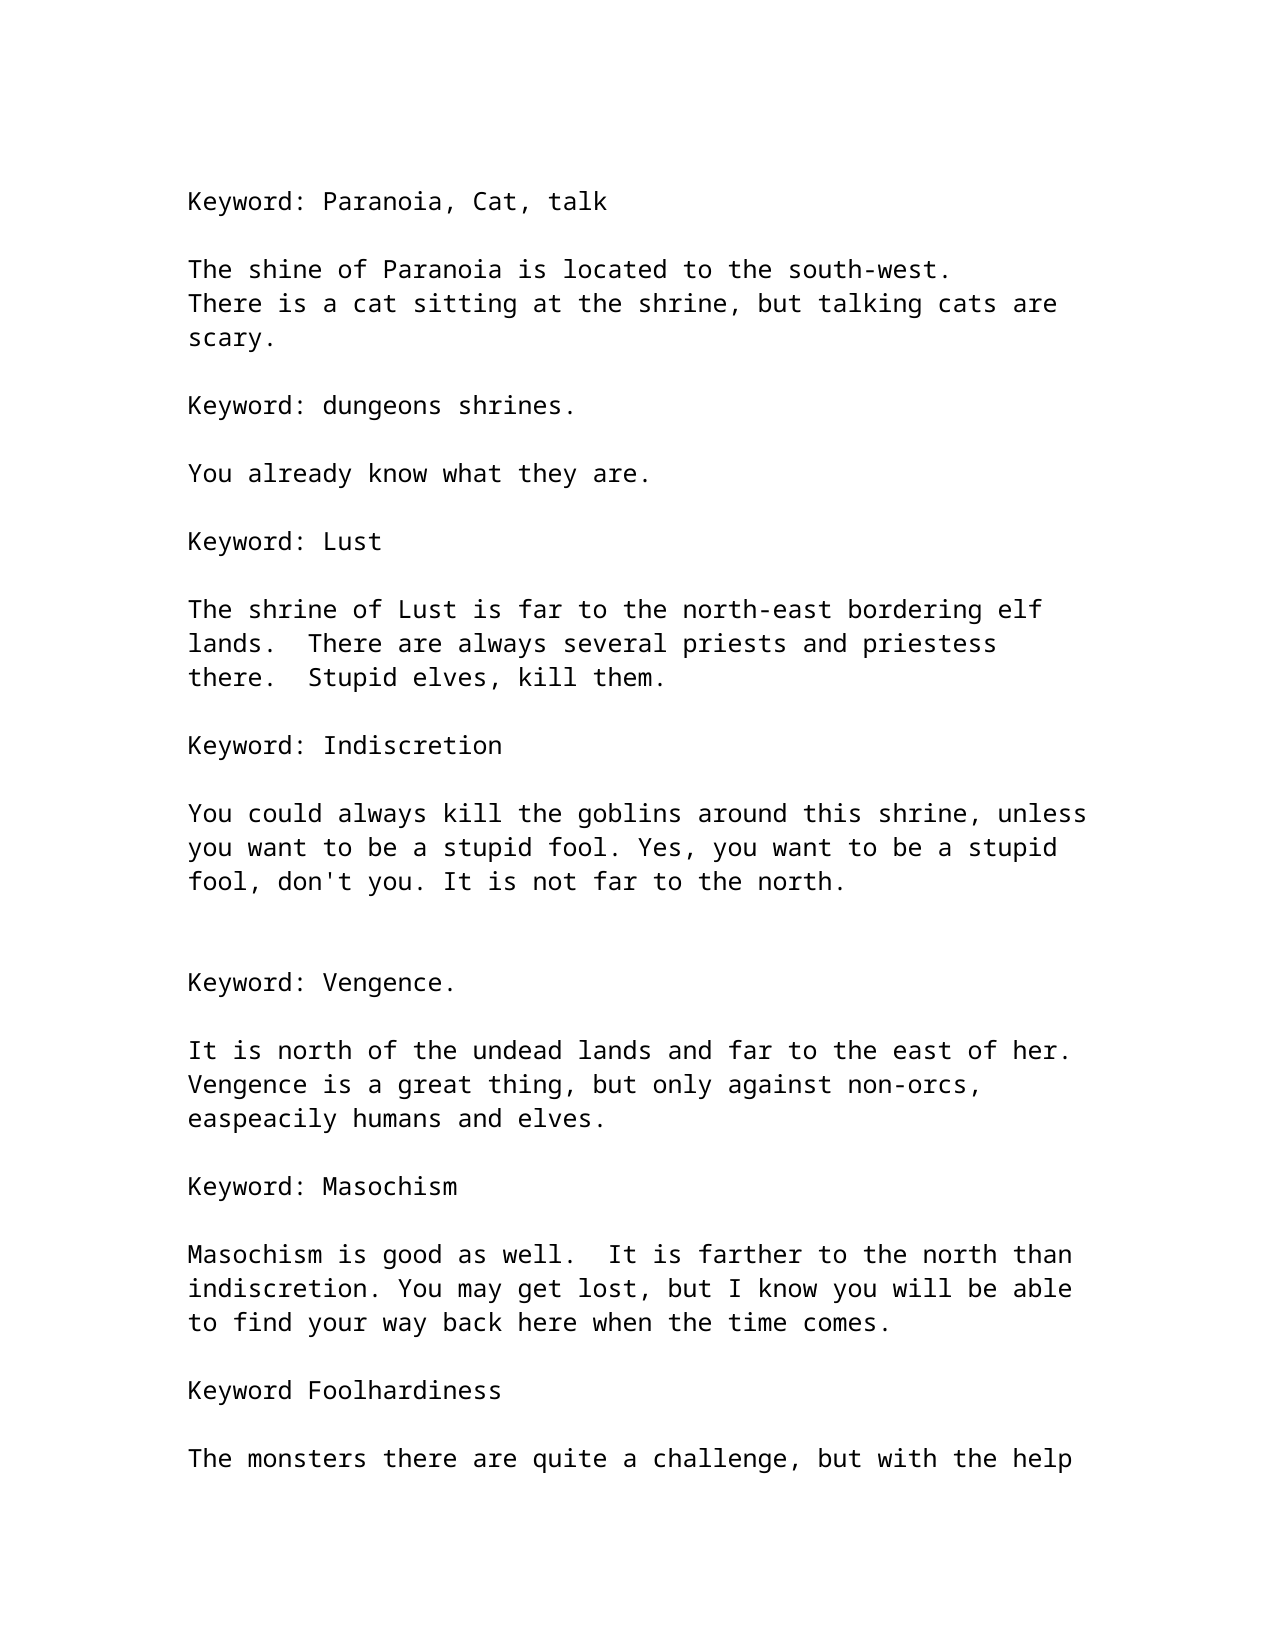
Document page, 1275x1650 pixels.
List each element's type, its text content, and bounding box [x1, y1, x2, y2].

text Keyword Foolhardiness [187, 1372, 1087, 1406]
text You already know what they are. [187, 456, 1087, 489]
text You could always kill the goblins around this shrine, unless you want to be a stupid fool. Yes, you want to be a stupid fool, don't you. It is not far to the north. [187, 795, 1087, 897]
text Keyword: Indiscretion [187, 727, 1087, 761]
text Keyword: Vengence. [187, 965, 1087, 999]
text Keyword: Paranoia, Cat, talk [187, 184, 1087, 218]
text Keyword: dungeons shrines. [187, 388, 1087, 422]
text Masochism is good as well. It is farther to the north than indiscretion. You may get lost, but I know you will be able to find your way back here when the time comes. [187, 1237, 1087, 1338]
text The monsters there are quite a challenge, but with the help [187, 1440, 1087, 1474]
text It is north of the undead lands and far to the east of her. Vengence is a great thing, but only against non-orcs, easpeacily humans and elves. [187, 1033, 1087, 1135]
text There is a cat sitting at the shrine, but talking cats are scary. [187, 286, 1087, 354]
text The shine of Paranoia is located to the south-west. [187, 252, 1087, 286]
text Keyword: Lust [187, 523, 1087, 557]
text Keyword: Masochism [187, 1169, 1087, 1203]
text The shrine of Lust is far to the north-east bordering elf lands. There are always several priests and priestess there. Stupid elves, kill them. [187, 591, 1087, 693]
